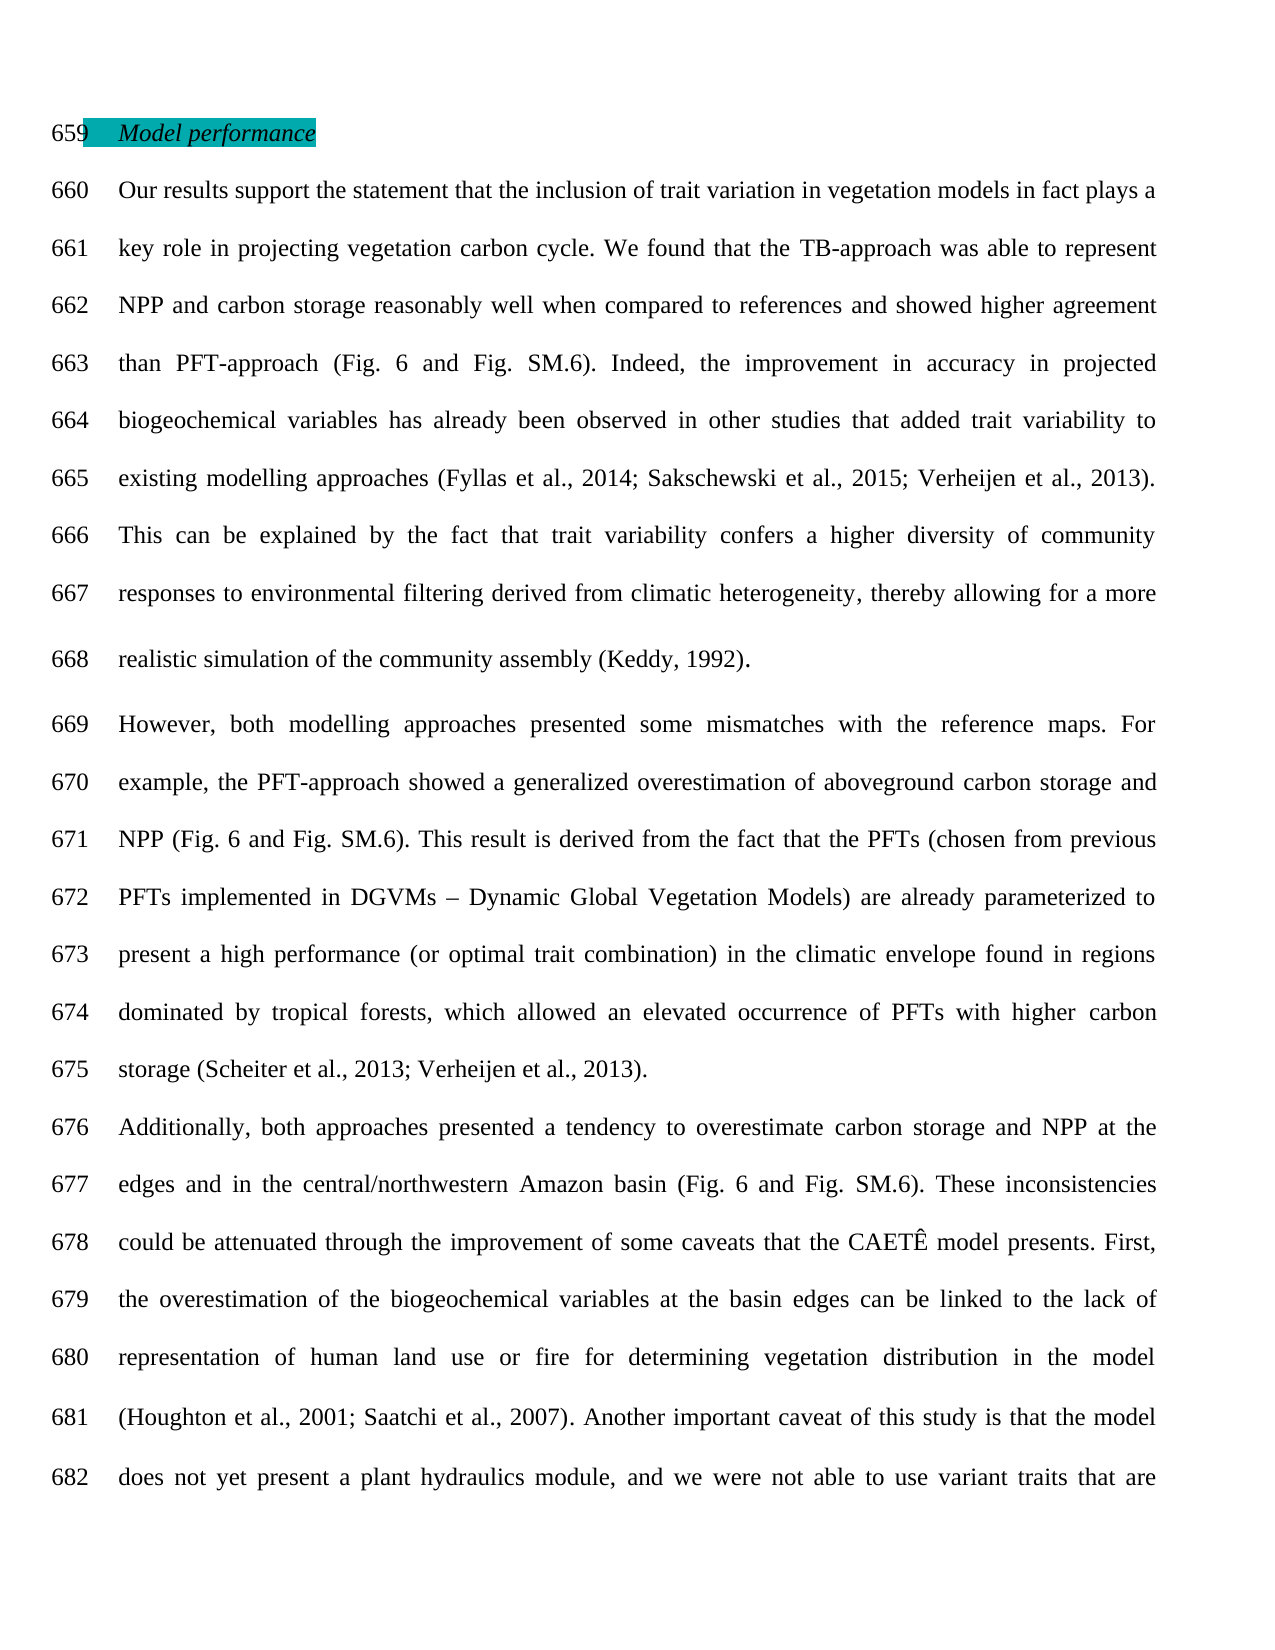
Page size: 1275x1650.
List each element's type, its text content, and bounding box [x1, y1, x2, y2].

text Our results support the statement that the inclusion of trait variation in vegetation models in fact plays a key role in projecting vegetation carbon cycle. We found that the TB-approach was able to represent NPP and carbon storage reasonably well when compared to references and showed higher agreement than PFT-approach (Fig. 6 and Fig. SM.6). Indeed, the improvement in accuracy in projected biogeochemical variables has already been observed in other studies that added trait variability to existing modelling approaches (Fyllas et al., 2014; Sakschewski et al., 2015; Verheijen et al., 2013). This can be explained by the fact that trait variability confers a higher diversity of community responses to environmental filtering derived from climatic heterogeneity, thereby allowing for a more realistic simulation of the community assembly (Keddy, 1992)⁠. [118, 176, 1157, 675]
text Additionally, both approaches presented a tendency to overestimate carbon storage and NPP at the edges and in the central/northwestern Amazon basin (Fig. 6 and Fig. SM.6). These inconsistencies could be attenuated through the improvement of some caveats that the CAETÊ model presents. First, the overestimation of the biogeochemical variables at the basin edges can be linked to the lack of representation of human land use or fire for determining vegetation distribution in the model (Houghton et al., 2001; Saatchi et al., 2007)⁠. Another important caveat of this study is that the model does not yet present a plant hydraulics module, and we were not able to use variant traits that are [118, 1112, 1157, 1491]
text Model performance [83, 118, 1157, 147]
text However, both modelling approaches presented some mismatches with the reference maps. For example, the PFT-approach showed a generalized overestimation of aboveground carbon storage and NPP (Fig. 6 and Fig. SM.6). This result is derived from the fact that the PFTs (chosen from previous PFTs implemented in DGVMs – Dynamic Global Vegetation Models) are already parameterized to present a high performance (or optimal trait combination) in the climatic envelope found in regions dominated by tropical forests, which allowed an elevated occurrence of PFTs with higher carbon storage (Scheiter et al., 2013; Verheijen et al., 2013)⁠. [118, 709, 1157, 1083]
